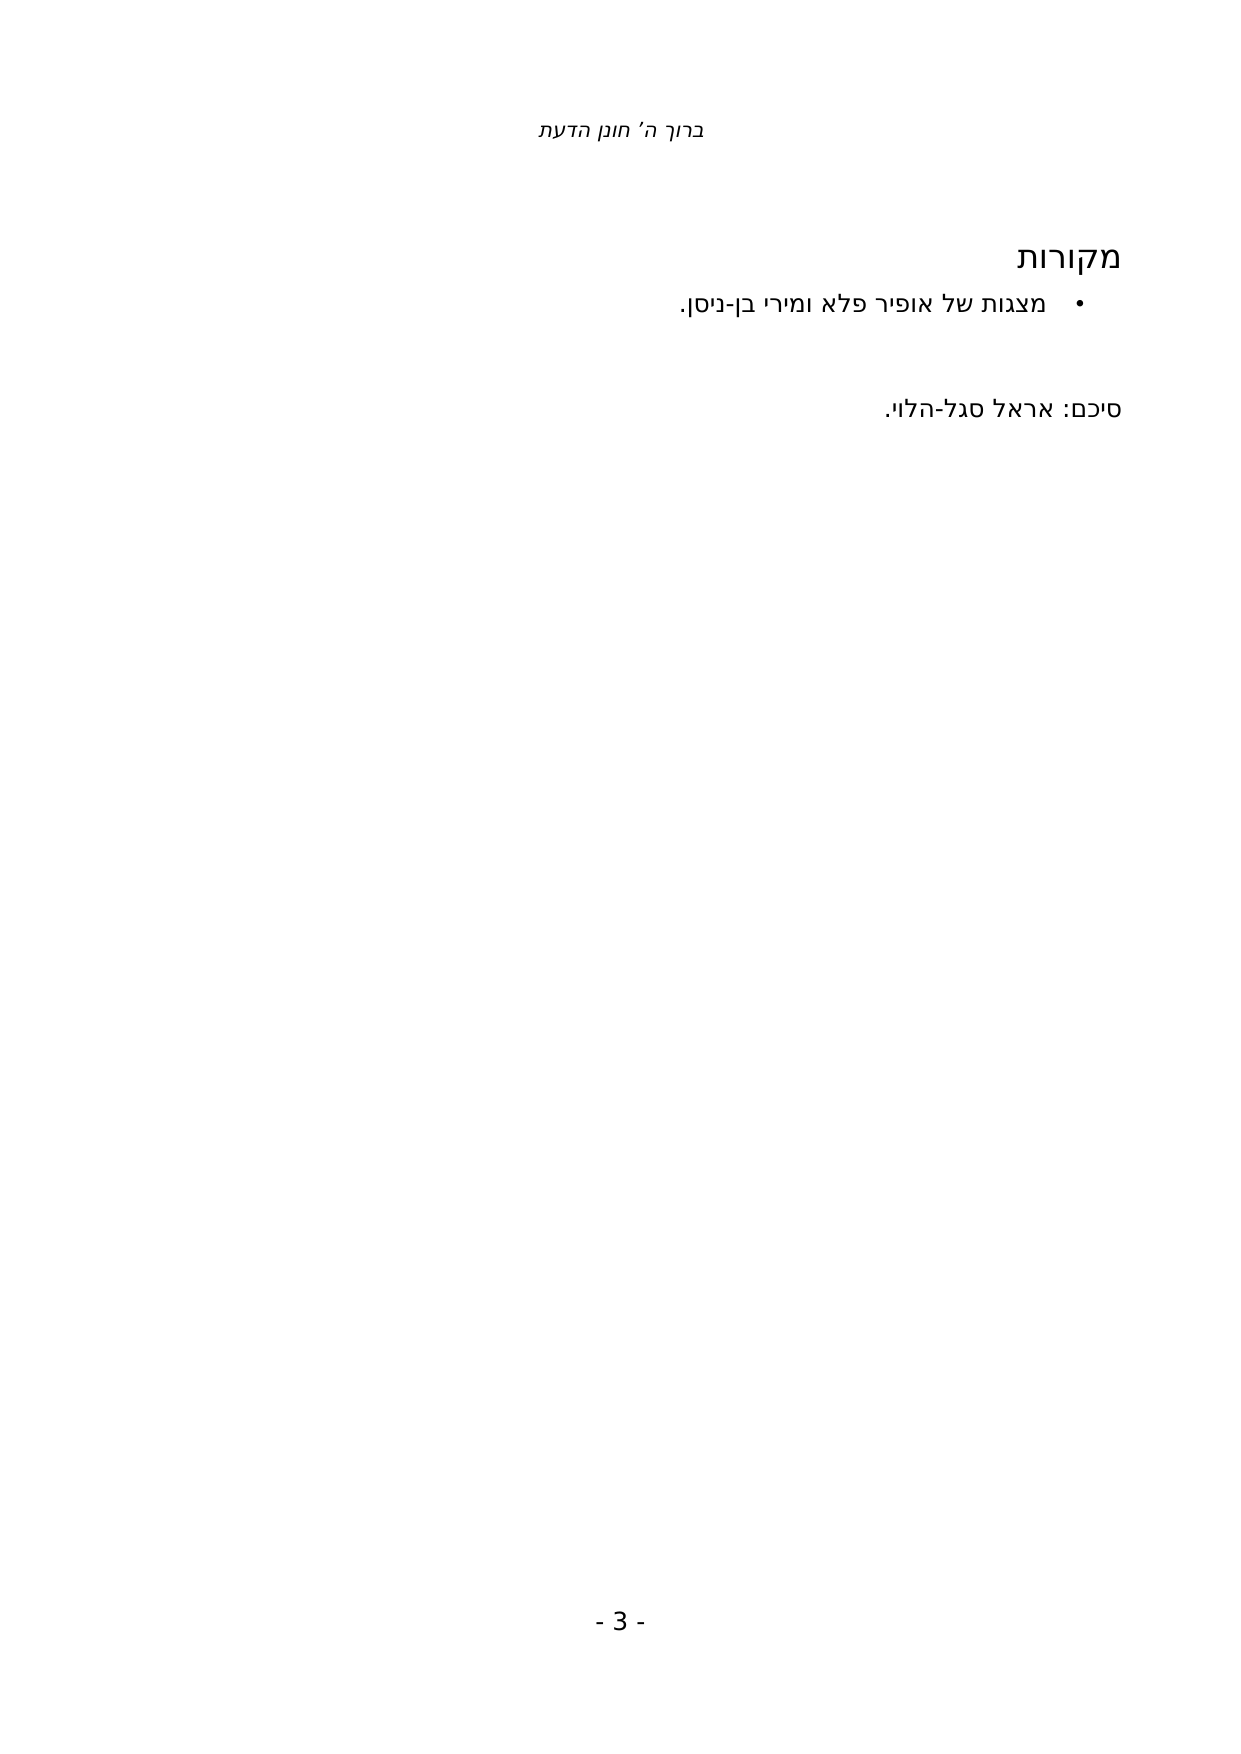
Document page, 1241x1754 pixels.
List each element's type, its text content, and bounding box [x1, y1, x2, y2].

text סיכם: אראל סגל-הלוי. [118, 394, 1122, 423]
subtitle מקורות [118, 238, 1122, 277]
list מצגות של אופיר פלא ומירי בן-ניסן. [118, 289, 1084, 318]
